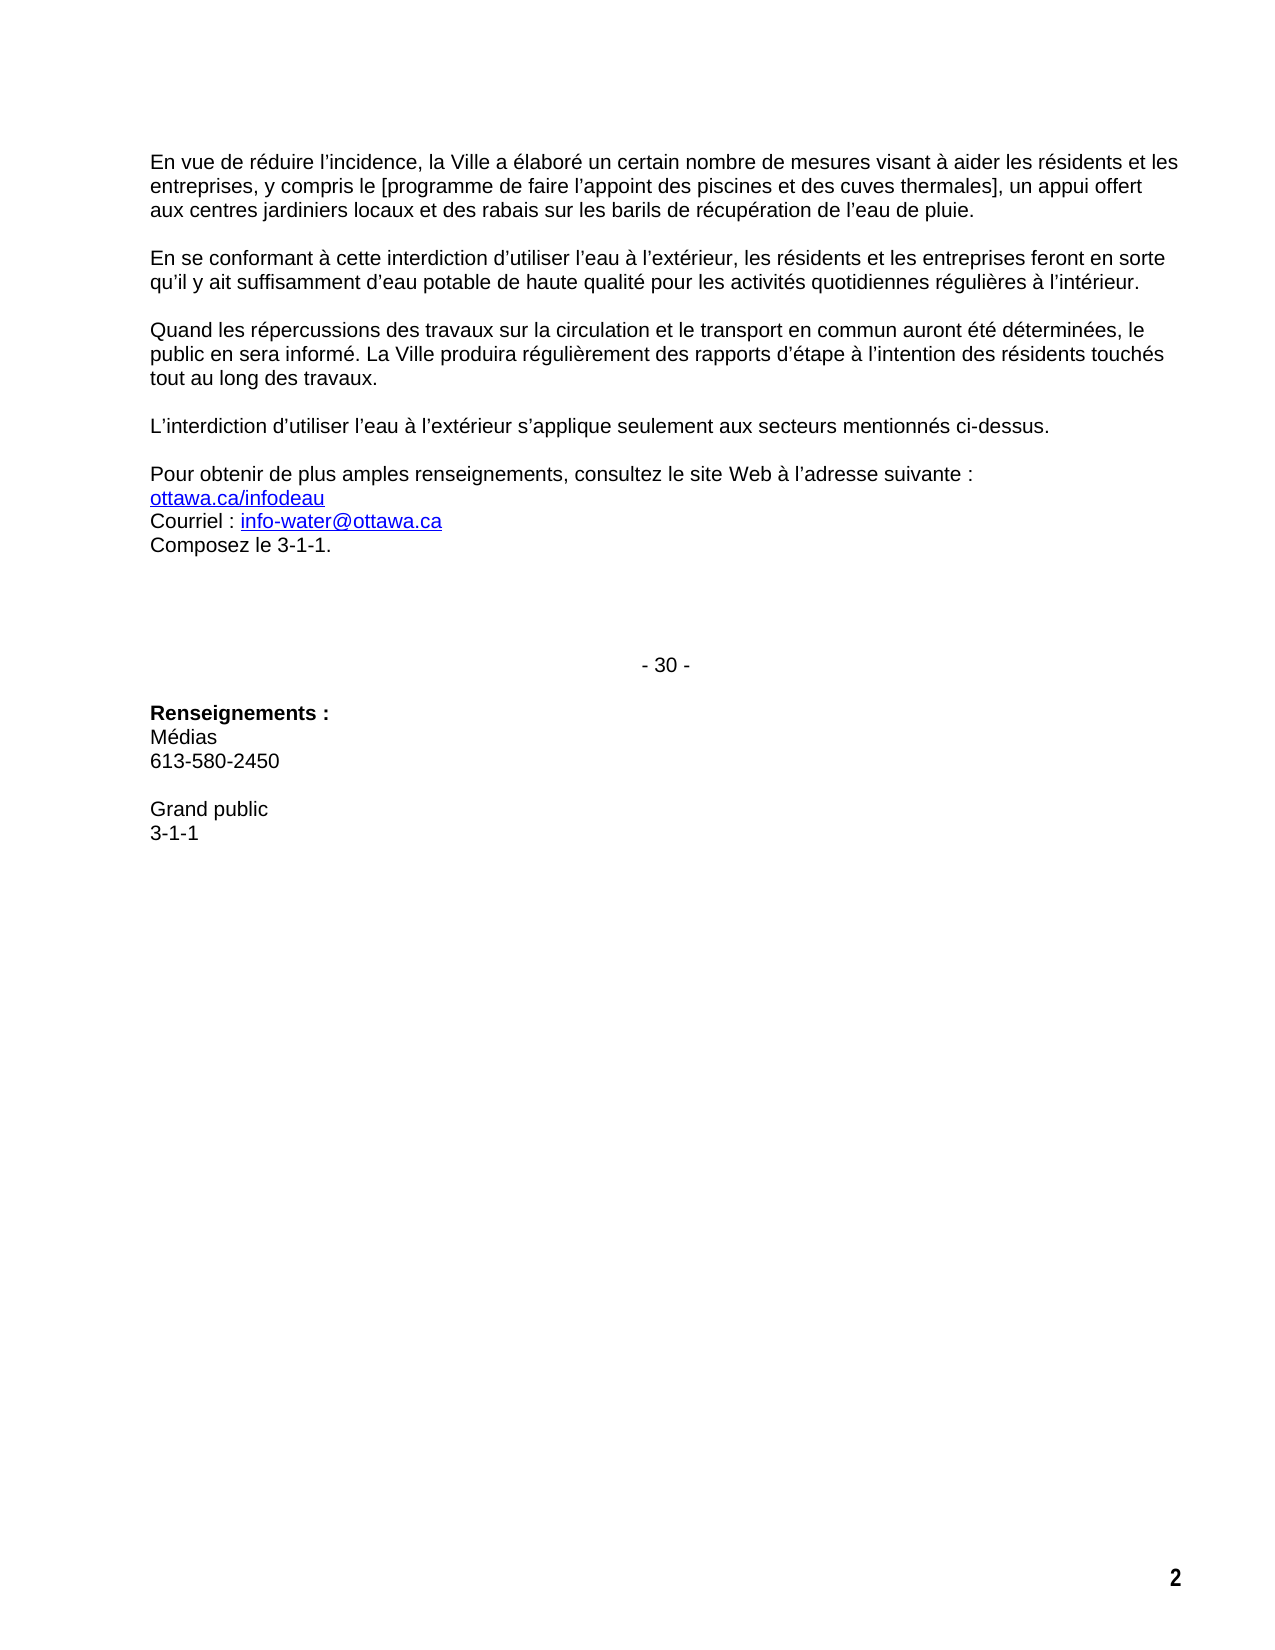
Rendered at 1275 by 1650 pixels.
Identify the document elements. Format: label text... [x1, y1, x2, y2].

text Quand les répercussions des travaux sur la circulation et le transport en commun auront été déterminées, le public en sera informé. La Ville produira régulièrement des rapports d’étape à l’intention des résidents touchés tout au long des travaux. [150, 318, 1181, 389]
text - 30 - [150, 653, 1181, 677]
text En se conformant à cette interdiction d’utiliser l’eau à l’extérieur, les résidents et les entreprises feront en sorte qu’il y ait suffisamment d’eau potable de haute qualité pour les activités quotidiennes régulières à l’intérieur. [150, 246, 1181, 294]
text L’interdiction d’utiliser l’eau à l’extérieur s’applique seulement aux secteurs mentionnés ci-dessus. [150, 413, 1181, 437]
text Composez le 3-1-1. [150, 533, 1181, 557]
text Courriel : info-water@ottawa.ca [150, 509, 1181, 533]
text Renseignements : Médias 613-580-2450 [150, 701, 1181, 773]
text ottawa.ca/infodeau [150, 485, 1181, 509]
text Pour obtenir de plus amples renseignements, consultez le site Web à l’adresse suivante : [150, 461, 1181, 485]
text En vue de réduire l’incidence, la Ville a élaboré un certain nombre de mesures visant à aider les résidents et les entreprises, y compris le [programme de faire l’appoint des piscines et des cuves thermales], un appui offert aux centres jardiniers locaux et des rabais sur les barils de récupération de l’eau de pluie. [150, 150, 1181, 222]
text Grand public 3-1-1 [150, 797, 1181, 845]
